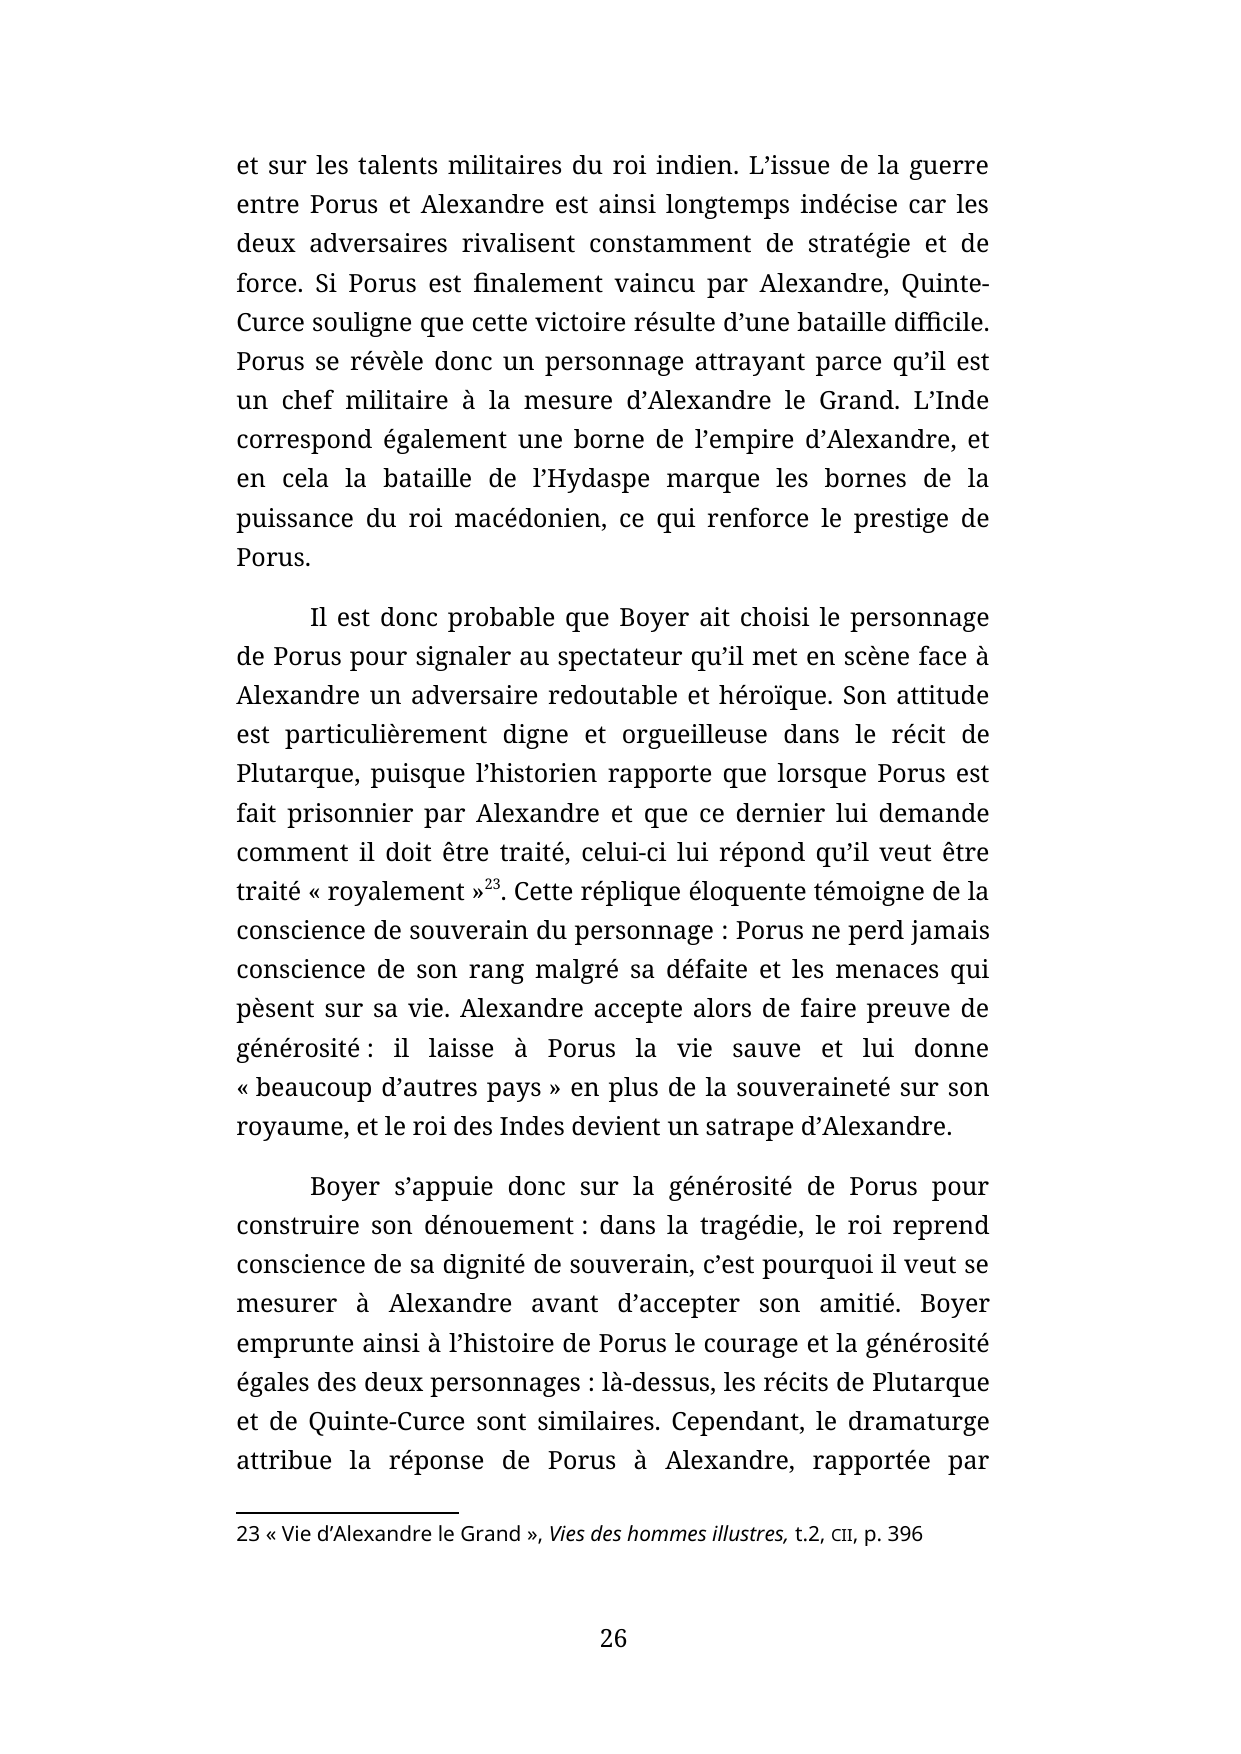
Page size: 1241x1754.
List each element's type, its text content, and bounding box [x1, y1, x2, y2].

text En donnant à son héros le nom de Porus, Boyer contribue à donner un prestige important à son héros : la tradition historique insiste en effet sur le physique imposant et sur les talents militaires du roi indien. L’issue de la guerre entre Porus et Alexandre est ainsi longtemps indécise car les deux adversaires rivalisent constamment de stratégie et de force. Si Porus est finalement vaincu par Alexandre, Quinte-Curce souligne que cette victoire résulte d’une bataille difficile. Porus se révèle donc un personnage attrayant parce qu’il est un chef militaire à la mesure d’Alexandre le Grand. L’Inde correspond également une borne de l’empire d’Alexandre, et en cela la bataille de l’Hydaspe marque les bornes de la puissance du roi macédonien, ce qui renforce le prestige de Porus. [236, 148, 990, 573]
text Il est donc probable que Boyer ait choisi le personnage de Porus pour signaler au spectateur qu’il met en scène face à Alexandre un adversaire redoutable et héroïque. Son attitude est particulièrement digne et orgueilleuse dans le récit de Plutarque, puisque l’historien rapporte que lorsque Porus est fait prisonnier par Alexandre et que ce dernier lui demande comment il doit être traité, celui-ci lui répond qu’il veut être traité « royalement ». Cette réplique éloquente témoigne de la conscience de souverain du personnage : Porus ne perd jamais conscience de son rang malgré sa défaite et les menaces qui pèsent sur sa vie. Alexandre accepte alors de faire preuve de générosité : il laisse à Porus la vie sauve et lui donne « beaucoup d’autres pays » en plus de la souveraineté sur son royaume, et le roi des Indes devient un satrape d’Alexandre. [236, 599, 990, 1143]
text « Vie d’Alexandre le Grand », Vies des hommes illustres, t.2, cii, p. 396 [236, 1519, 990, 1547]
text Boyer s’appuie donc sur la générosité de Porus pour construire son dénouement : dans la tragédie, le roi reprend conscience de sa dignité de souverain, c’est pourquoi il veut se mesurer à Alexandre avant d’accepter son amitié. Boyer emprunte ainsi à l’histoire de Porus le courage et la générosité égales des deux personnages : là-dessus, les récits de Plutarque et de Quinte-Curce sont similaires. Cependant, le dramaturge attribue la réponse de Porus à Alexandre, rapportée par [236, 1168, 990, 1477]
